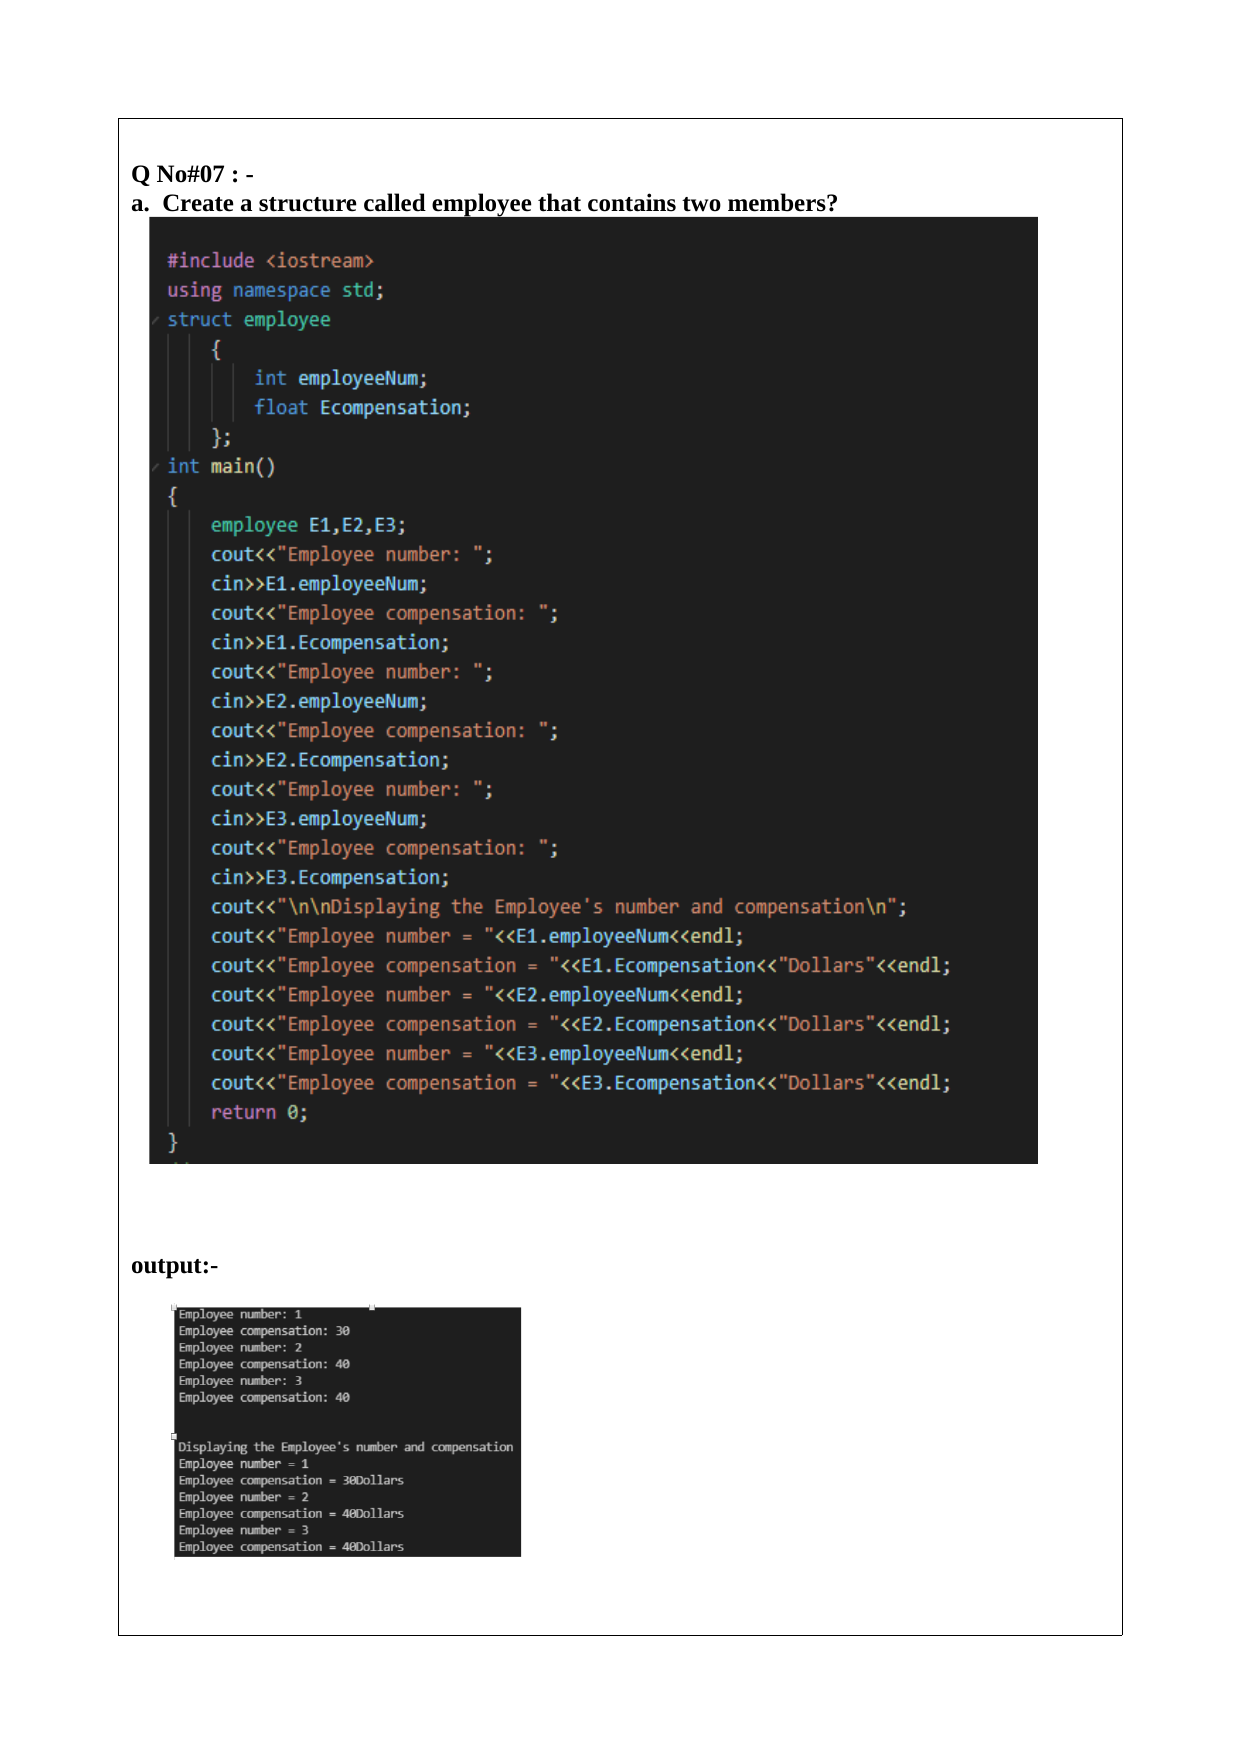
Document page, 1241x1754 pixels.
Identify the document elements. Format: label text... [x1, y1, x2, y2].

text Q No#07 : - [131, 159, 1110, 188]
picture [152, 246, 980, 1164]
text a. Create a structure called employee that contains two members? [131, 188, 1110, 217]
picture [171, 1303, 445, 1560]
text output:- [131, 1250, 1110, 1279]
